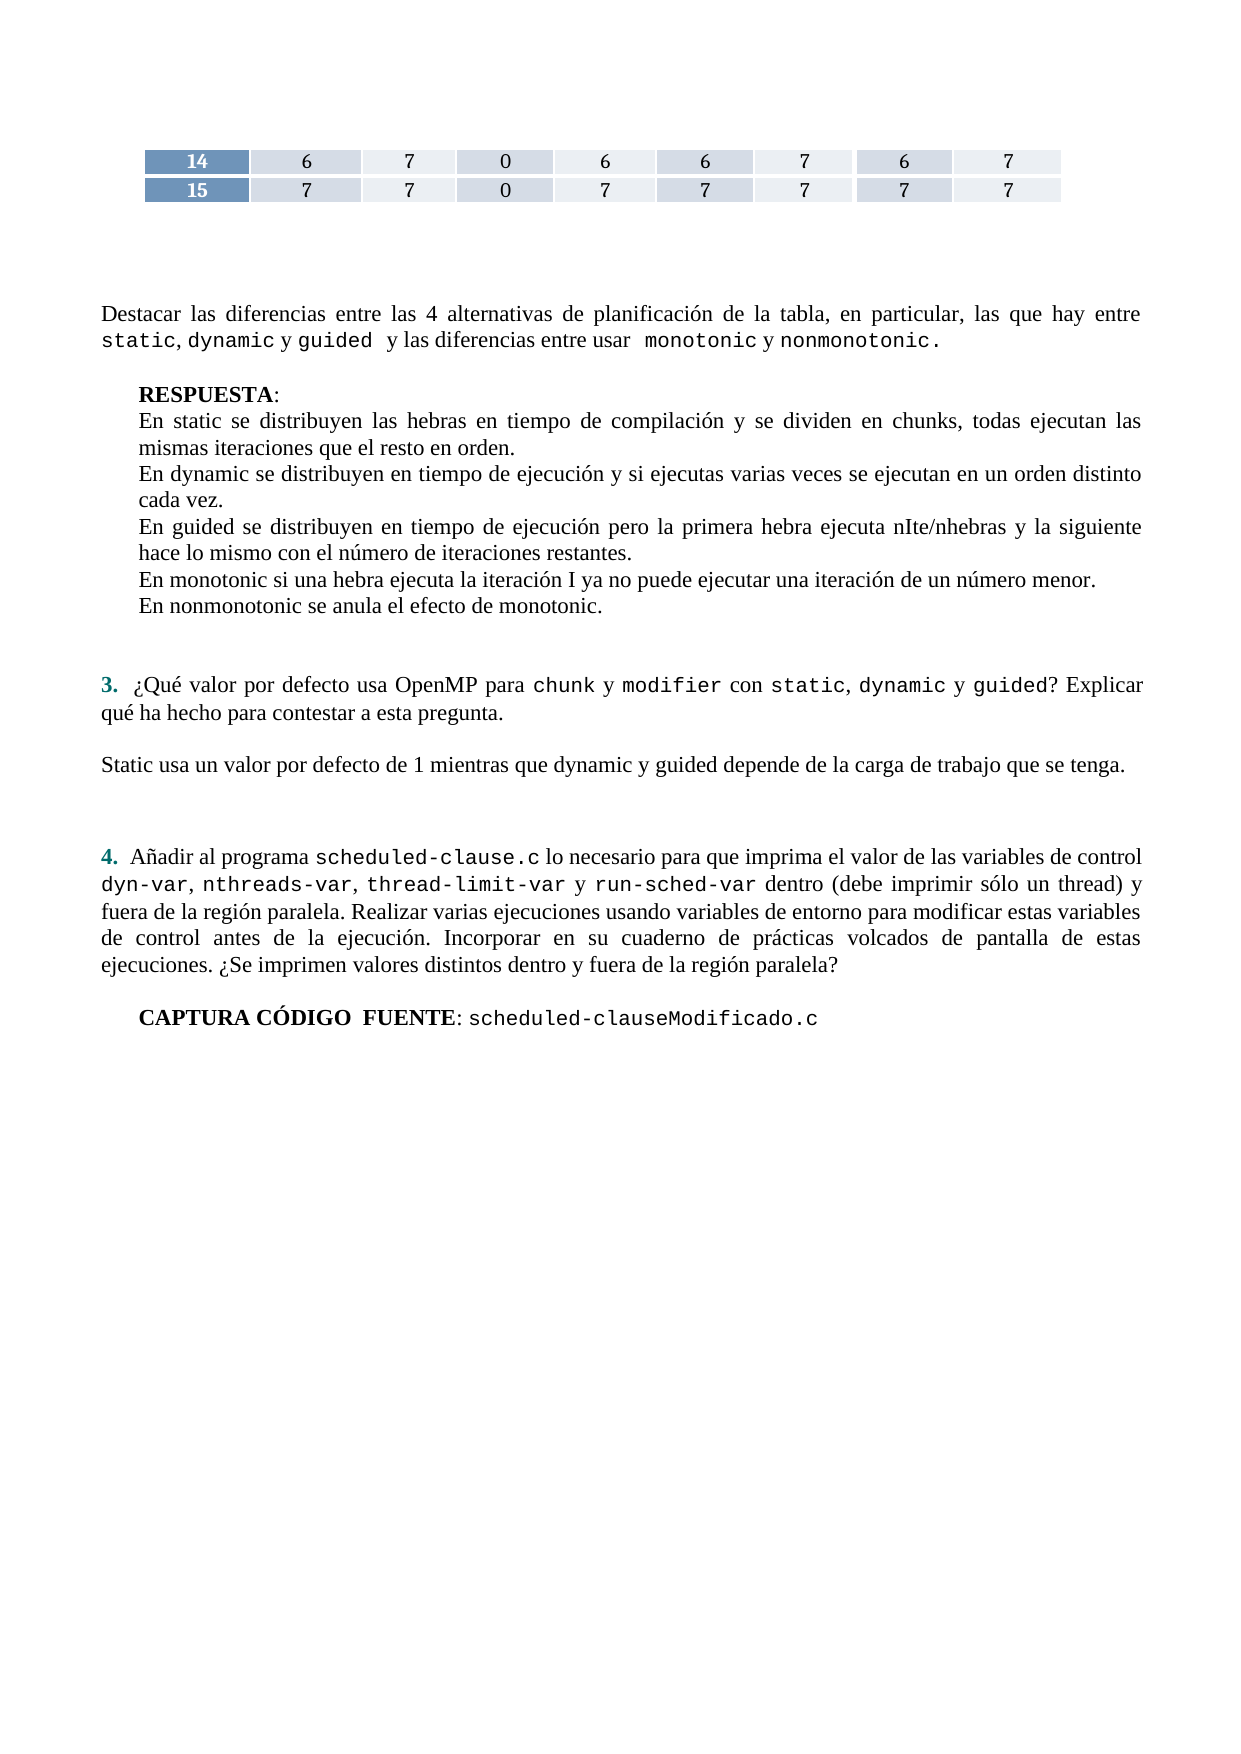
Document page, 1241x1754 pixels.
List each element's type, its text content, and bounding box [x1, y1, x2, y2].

text En static se distribuyen las hebras en tiempo de compilación y se dividen en chunks, todas ejecutan las mismas iteraciones que el resto en orden. [138, 407, 1143, 460]
table_cell 7 [363, 150, 455, 174]
table_cell 7 [857, 178, 952, 202]
table_cell 6 [251, 150, 361, 174]
table_cell 7 [954, 150, 1061, 174]
table_cell 15 [145, 178, 249, 202]
table_cell 7 [657, 178, 753, 202]
table_cell 7 [555, 178, 655, 202]
text En monotonic si una hebra ejecuta la iteración I ya no puede ejecutar una iteración de un número menor. [138, 566, 1143, 592]
text Destacar las diferencias entre las 4 alternativas de planificación de la tabla, en particular, las que hay entre static, dynamic y guided y las diferencias entre usar monotonic y nonmonotonic. [101, 300, 1143, 355]
text RESPUESTA: [138, 381, 1143, 407]
text En nonmonotonic se anula el efecto de monotonic. [138, 592, 1143, 618]
table_cell 7 [251, 178, 361, 202]
table_cell 7 [954, 178, 1061, 202]
text 4. Añadir al programa scheduled-clause.c lo necesario para que imprima el valor de las variables de control dyn-var, nthreads-var, thread-limit-var y run-sched-var dentro (debe imprimir sólo un thread) y fuera de la región paralela. Realizar varias ejecuciones usando variables de entorno para modificar estas variables de control antes de la ejecución. Incorporar en su cuaderno de prácticas volcados de pantalla de estas ejecuciones. ¿Se imprimen valores distintos dentro y fuera de la región paralela? [101, 843, 1143, 977]
text En guided se distribuyen en tiempo de ejecución pero la primera hebra ejecuta nIte/nhebras y la siguiente hace lo mismo con el número de iteraciones restantes. [138, 513, 1143, 566]
text En dynamic se distribuyen en tiempo de ejecución y si ejecutas varias veces se ejecutan en un orden distinto cada vez. [138, 460, 1143, 513]
table_cell 7 [363, 178, 455, 202]
table_cell 0 [457, 150, 553, 174]
text Static usa un valor por defecto de 1 mientras que dynamic y guided depende de la carga de trabajo que se tenga. [101, 751, 1143, 778]
table_cell 6 [857, 150, 952, 174]
table_cell 14 [145, 150, 249, 174]
text 3. ¿Qué valor por defecto usa OpenMP para chunk y modifier con static, dynamic y guided? Explicar qué ha hecho para contestar a esta pregunta. [101, 671, 1143, 725]
text CAPTURA CÓDIGO FUENTE: scheduled-clauseModificado.c [138, 1003, 1143, 1031]
table_cell 7 [755, 178, 852, 202]
table_cell 6 [657, 150, 753, 174]
table_cell 6 [555, 150, 655, 174]
table_cell 7 [755, 150, 852, 174]
table_cell 0 [457, 178, 553, 202]
